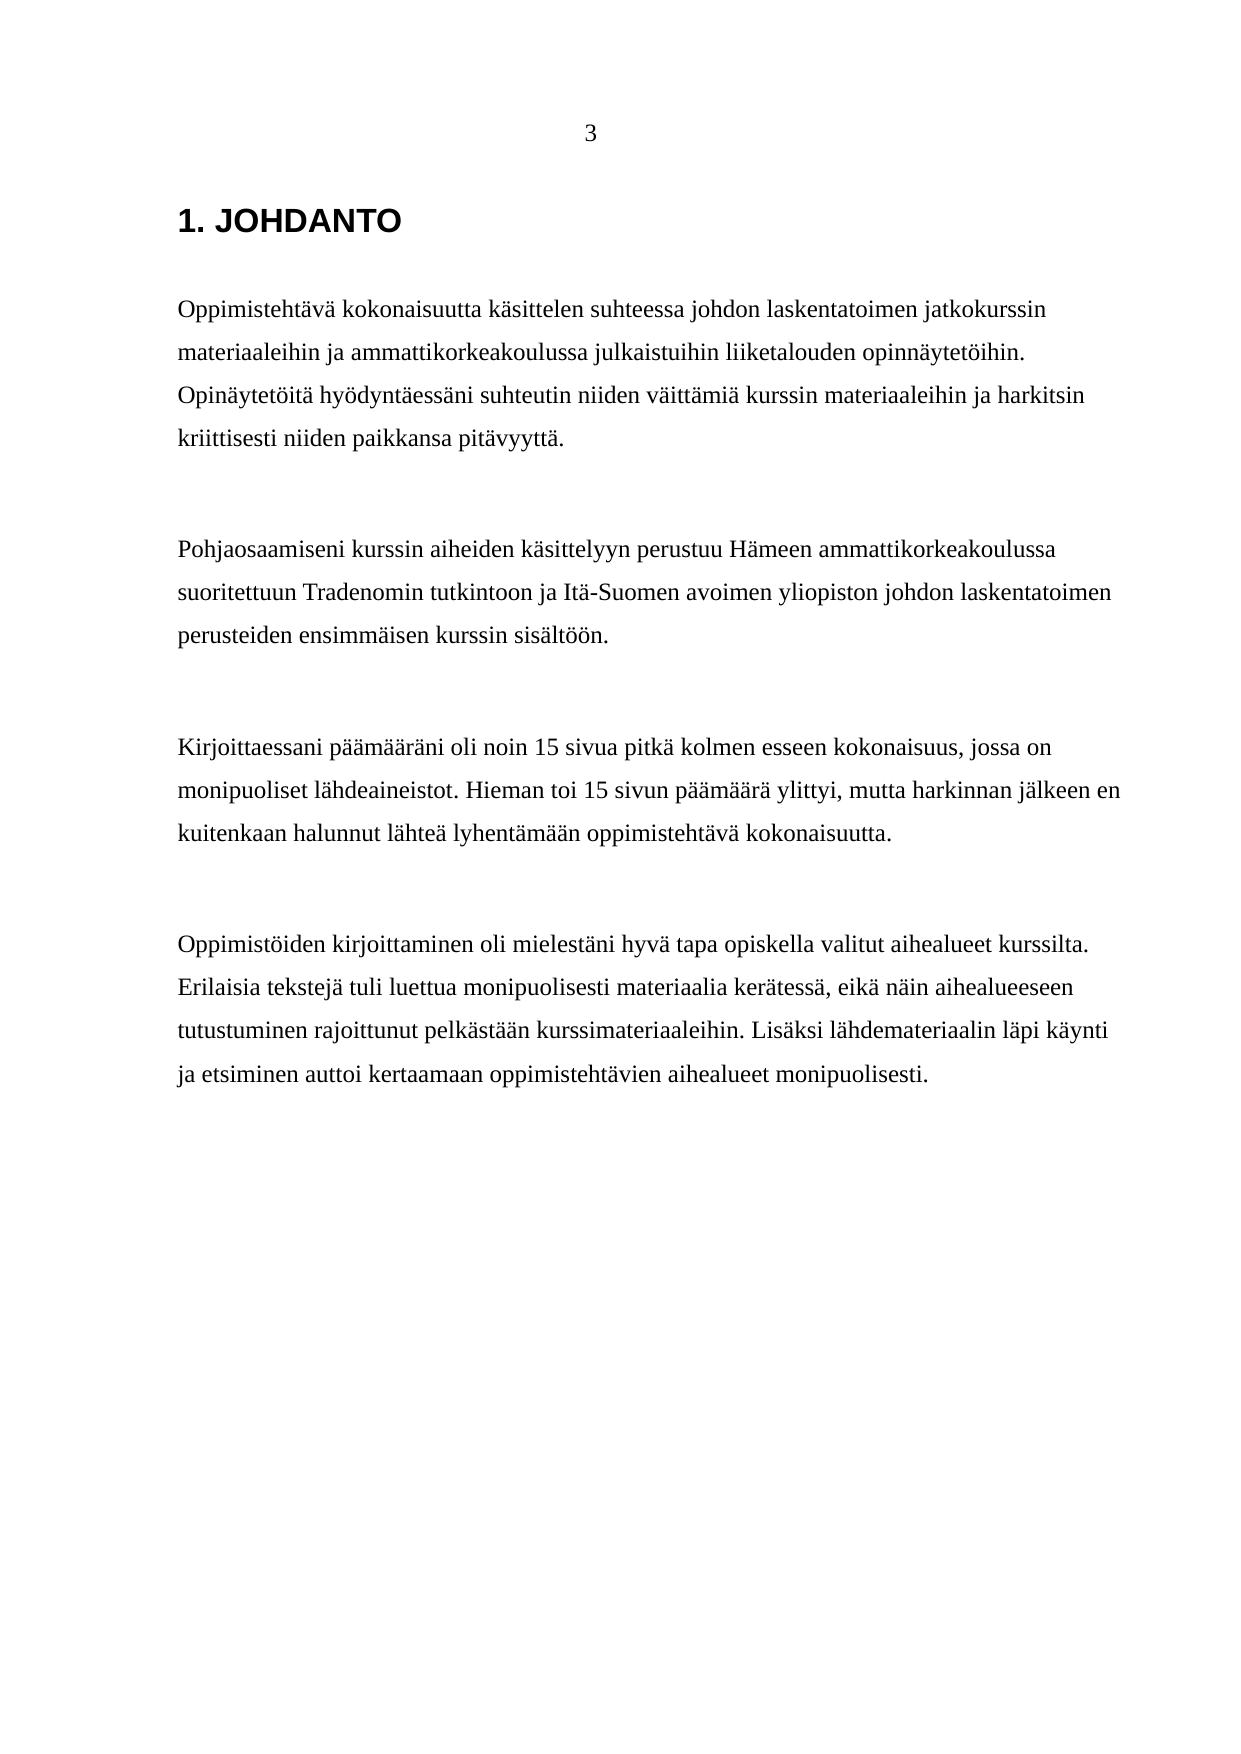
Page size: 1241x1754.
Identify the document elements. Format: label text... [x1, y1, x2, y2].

text Kirjoittaessani päämääräni oli noin 15 sivua pitkä kolmen esseen kokonaisuus, jossa on monipuoliset lähdeaineistot. Hieman toi 15 sivun päämäärä ylittyi, mutta harkinnan jälkeen en kuitenkaan halunnut lähteä lyhentämään oppimistehtävä kokonaisuutta. [177, 732, 1122, 847]
text Oppimistehtävä kokonaisuutta käsittelen suhteessa johdon laskentatoimen jatkokurssin materiaaleihin ja ammattikorkeakoulussa julkaistuihin liiketalouden opinnäytetöihin. Opinäytetöitä hyödyntäessäni suhteutin niiden väittämiä kurssin materiaaleihin ja harkitsin kriittisesti niiden paikkansa pitävyyttä. [177, 294, 1122, 452]
text Oppimistöiden kirjoittaminen oli mielestäni hyvä tapa opiskella valitut aihealueet kurssilta. Erilaisia tekstejä tuli luettua monipuolisesti materiaalia kerätessä, eikä näin aihealueeseen tutustuminen rajoittunut pelkästään kurssimateriaaleihin. Lisäksi lähdemateriaalin läpi käynti ja etsiminen auttoi kertaamaan oppimistehtävien aihealueet monipuolisesti. [177, 929, 1122, 1087]
text Pohjaosaamiseni kurssin aiheiden käsittelyyn perustuu Hämeen ammattikorkeakoulussa suoritettuun Tradenomin tutkintoon ja Itä-Suomen avoimen yliopiston johdon laskentatoimen perusteiden ensimmäisen kurssin sisältöön. [177, 534, 1122, 649]
subtitle 1. JOHDANTO [177, 201, 1122, 240]
